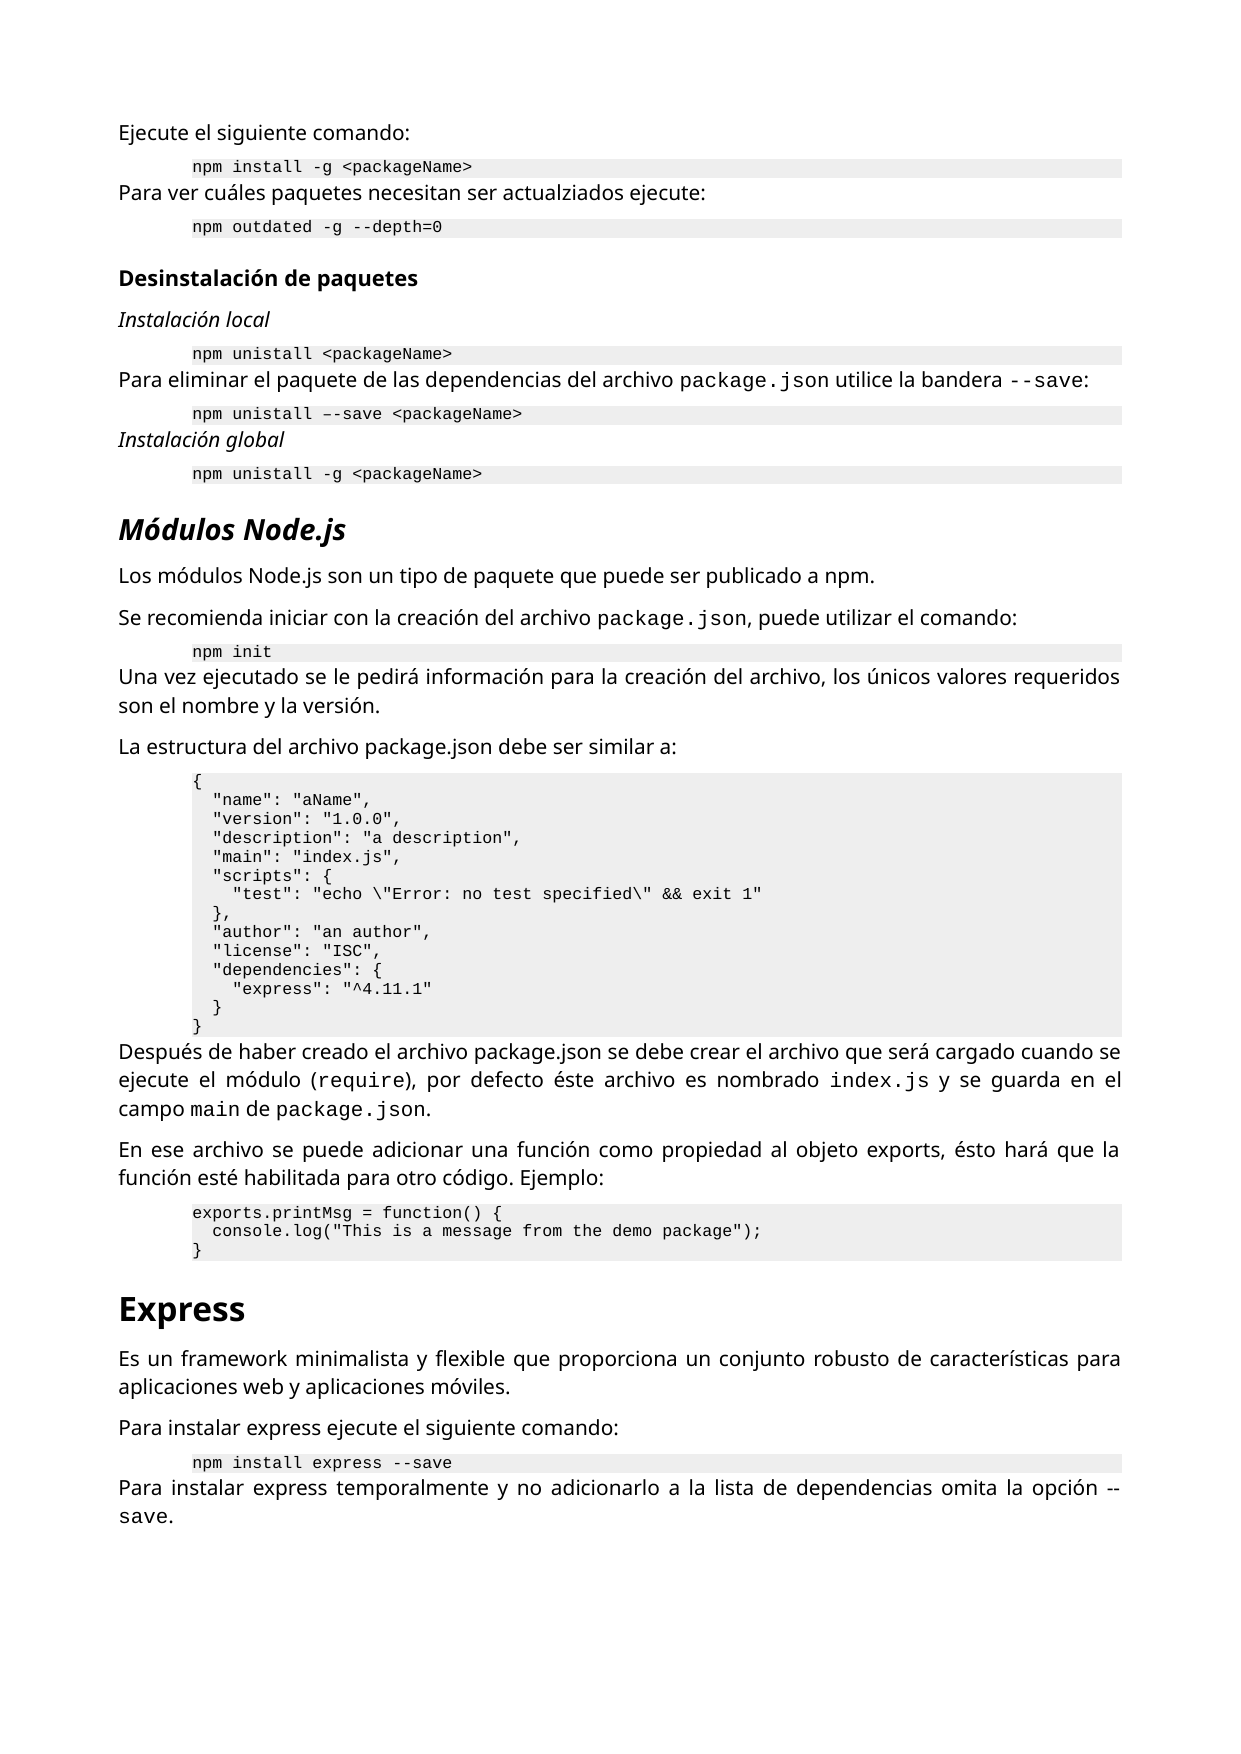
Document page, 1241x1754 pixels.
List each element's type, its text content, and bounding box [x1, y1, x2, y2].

subtitle Desinstalación de paquetes [118, 263, 1122, 292]
text npm outdated -g --depth=0 [192, 219, 1122, 238]
text Se recomienda iniciar con la creación del archivo package.json, puede utilizar el comando: [118, 603, 1122, 631]
text { [192, 773, 1122, 792]
text Una vez ejecutado se le pedirá información para la creación del archivo, los únicos valores requeridos son el nombre y la versión. [118, 662, 1122, 719]
text Para eliminar el paquete de las dependencias del archivo package.json utilice la bandera --save: [118, 365, 1122, 393]
text Los módulos Node.js son un tipo de paquete que puede ser publicado a npm. [118, 562, 1122, 590]
subtitle Express [118, 1286, 1122, 1331]
text "description": "a description", [192, 829, 1122, 848]
text }, [192, 905, 1122, 924]
text "dependencies": { [192, 961, 1122, 980]
text Para ver cuáles paquetes necesitan ser actualziados ejecute: [118, 178, 1122, 206]
text "license": "ISC", [192, 942, 1122, 961]
text Para instalar express temporalmente y no adicionarlo a la lista de dependencias omita la opción --save. [118, 1473, 1122, 1530]
text "express": "^4.11.1" [192, 980, 1122, 999]
text npm unistall -g <packageName> [192, 466, 1122, 484]
text Para instalar express ejecute el siguiente comando: [118, 1413, 1122, 1442]
text En ese archivo se puede adicionar una función como propiedad al objeto exports, ésto hará que la función esté habilitada para otro código. Ejemplo: [118, 1135, 1122, 1192]
text npm unistall <packageName> [192, 346, 1122, 365]
text } [192, 999, 1122, 1018]
text npm install express --save [192, 1454, 1122, 1473]
text exports.printMsg = function() { [192, 1204, 1122, 1223]
text "author": "an author", [192, 924, 1122, 942]
text Instalación global [118, 425, 1122, 453]
text "version": "1.0.0", [192, 811, 1122, 829]
text npm init [192, 644, 1122, 662]
text Después de haber creado el archivo package.json se debe crear el archivo que será cargado cuando se ejecute el módulo (require), por defecto éste archivo es nombrado index.js y se guarda en el campo main de package.json. [118, 1037, 1122, 1122]
text "main": "index.js", [192, 848, 1122, 867]
text npm unistall –-save <packageName> [192, 406, 1122, 425]
text "test": "echo \"Error: no test specified\" && exit 1" [192, 886, 1122, 905]
text "name": "aName", [192, 792, 1122, 811]
text "scripts": { [192, 867, 1122, 886]
text } [192, 1242, 1122, 1261]
text npm install -g <packageName> [192, 159, 1122, 178]
text Es un framework minimalista y flexible que proporciona un conjunto robusto de características para aplicaciones web y aplicaciones móviles. [118, 1344, 1122, 1401]
text console.log("This is a message from the demo package"); [192, 1223, 1122, 1242]
text Instalación local [118, 305, 1122, 333]
text } [192, 1018, 1122, 1037]
subtitle Módulos Node.js [118, 509, 1122, 549]
text Ejecute el siguiente comando: [118, 118, 1122, 147]
text La estructura del archivo package.json debe ser similar a: [118, 732, 1122, 760]
